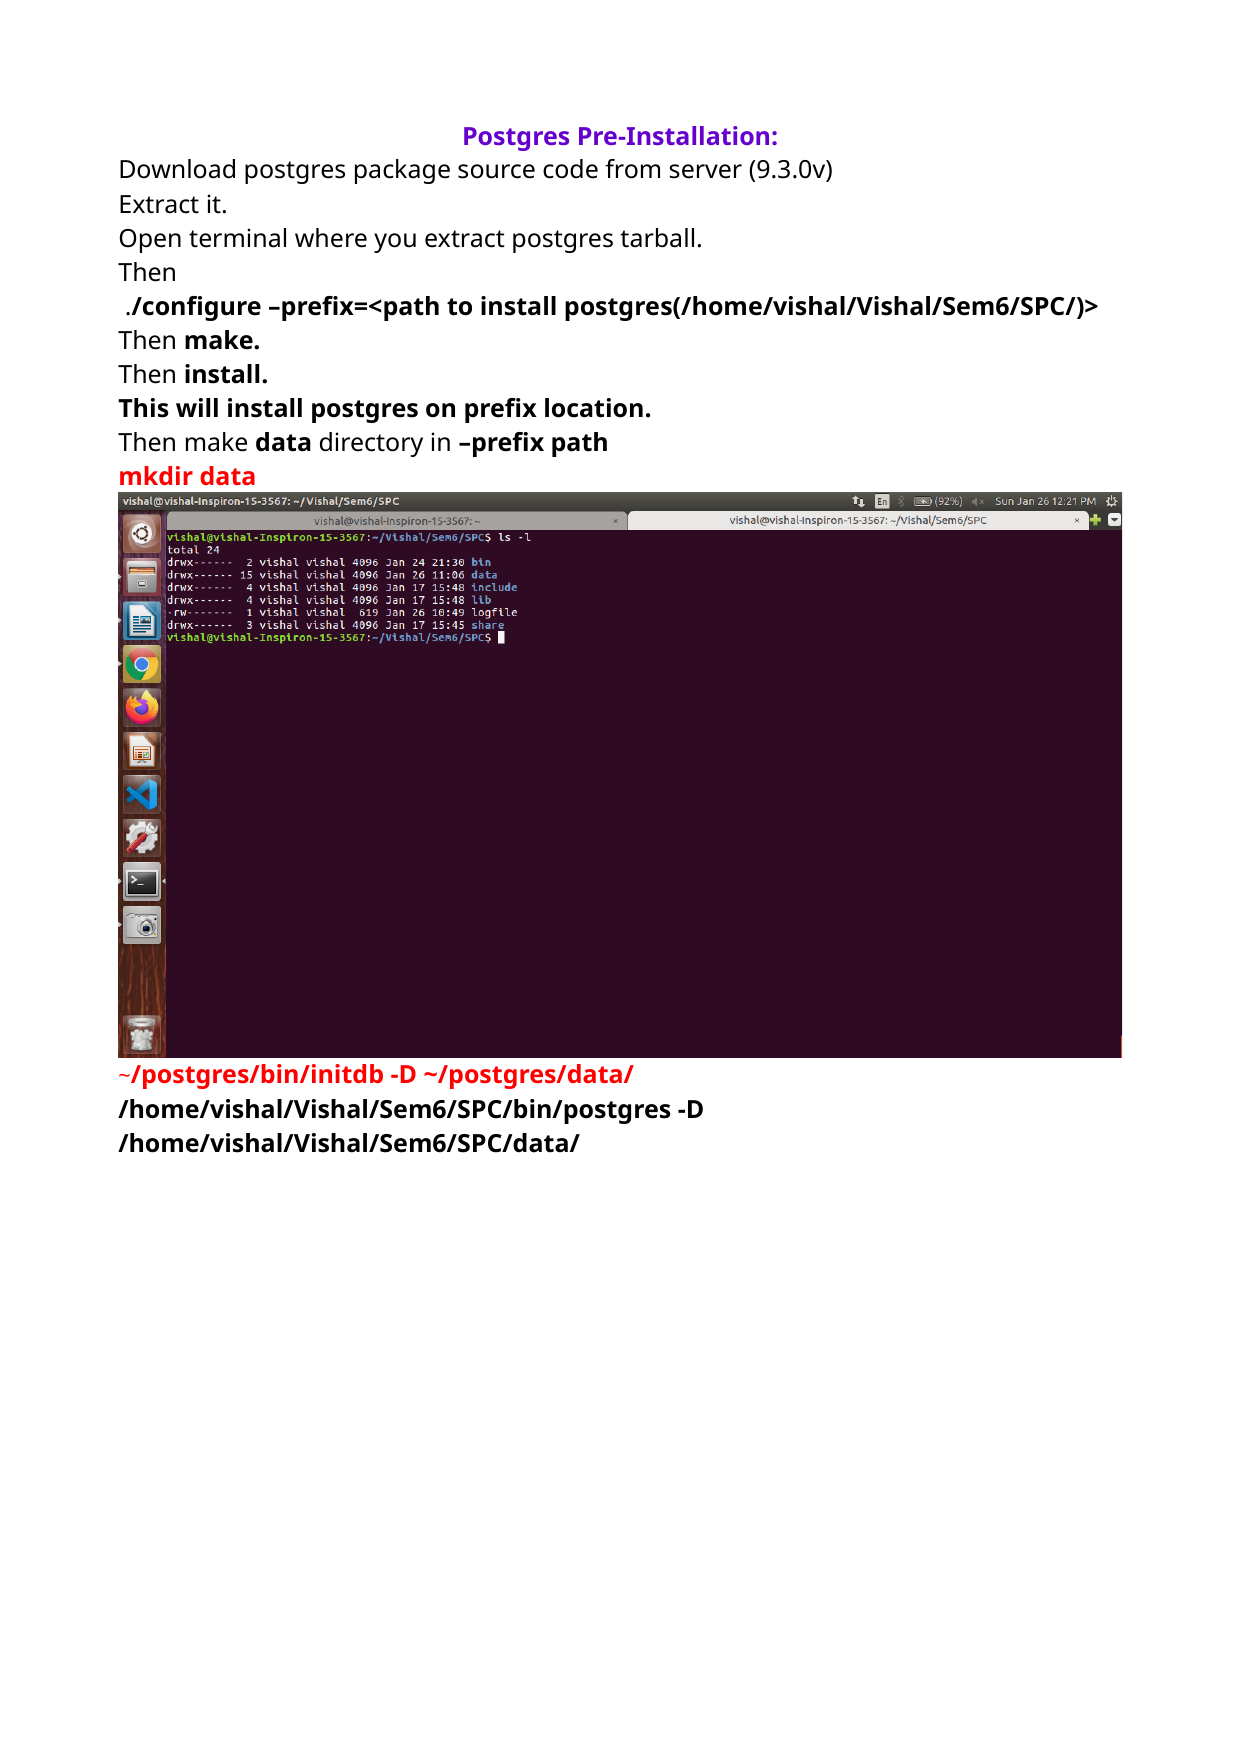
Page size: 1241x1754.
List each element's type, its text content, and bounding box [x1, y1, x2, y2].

text Postgres Pre-Installation: [118, 118, 1122, 152]
text Then [118, 254, 1122, 288]
text /home/vishal/Vishal/Sem6/SPC/bin/postgres -D /home/vishal/Vishal/Sem6/SPC/data/ [118, 1091, 1122, 1159]
text Then make. [118, 322, 1122, 357]
text This will install postgres on prefix location. [118, 391, 1122, 425]
text ~/postgres/bin/initdb -D ~/postgres/data/ [118, 1058, 1122, 1091]
text Then make data directory in –prefix path [118, 425, 1122, 459]
picture [118, 492, 1123, 1058]
text Extract it. [118, 186, 1122, 220]
text Then install. [118, 357, 1122, 391]
text mkdir data [118, 459, 1122, 492]
text ./configure –prefix=<path to install postgres(/home/vishal/Vishal/Sem6/SPC/)> [118, 288, 1122, 322]
text Download postgres package source code from server (9.3.0v) [118, 152, 1122, 186]
text Open terminal where you extract postgres tarball. [118, 220, 1122, 254]
